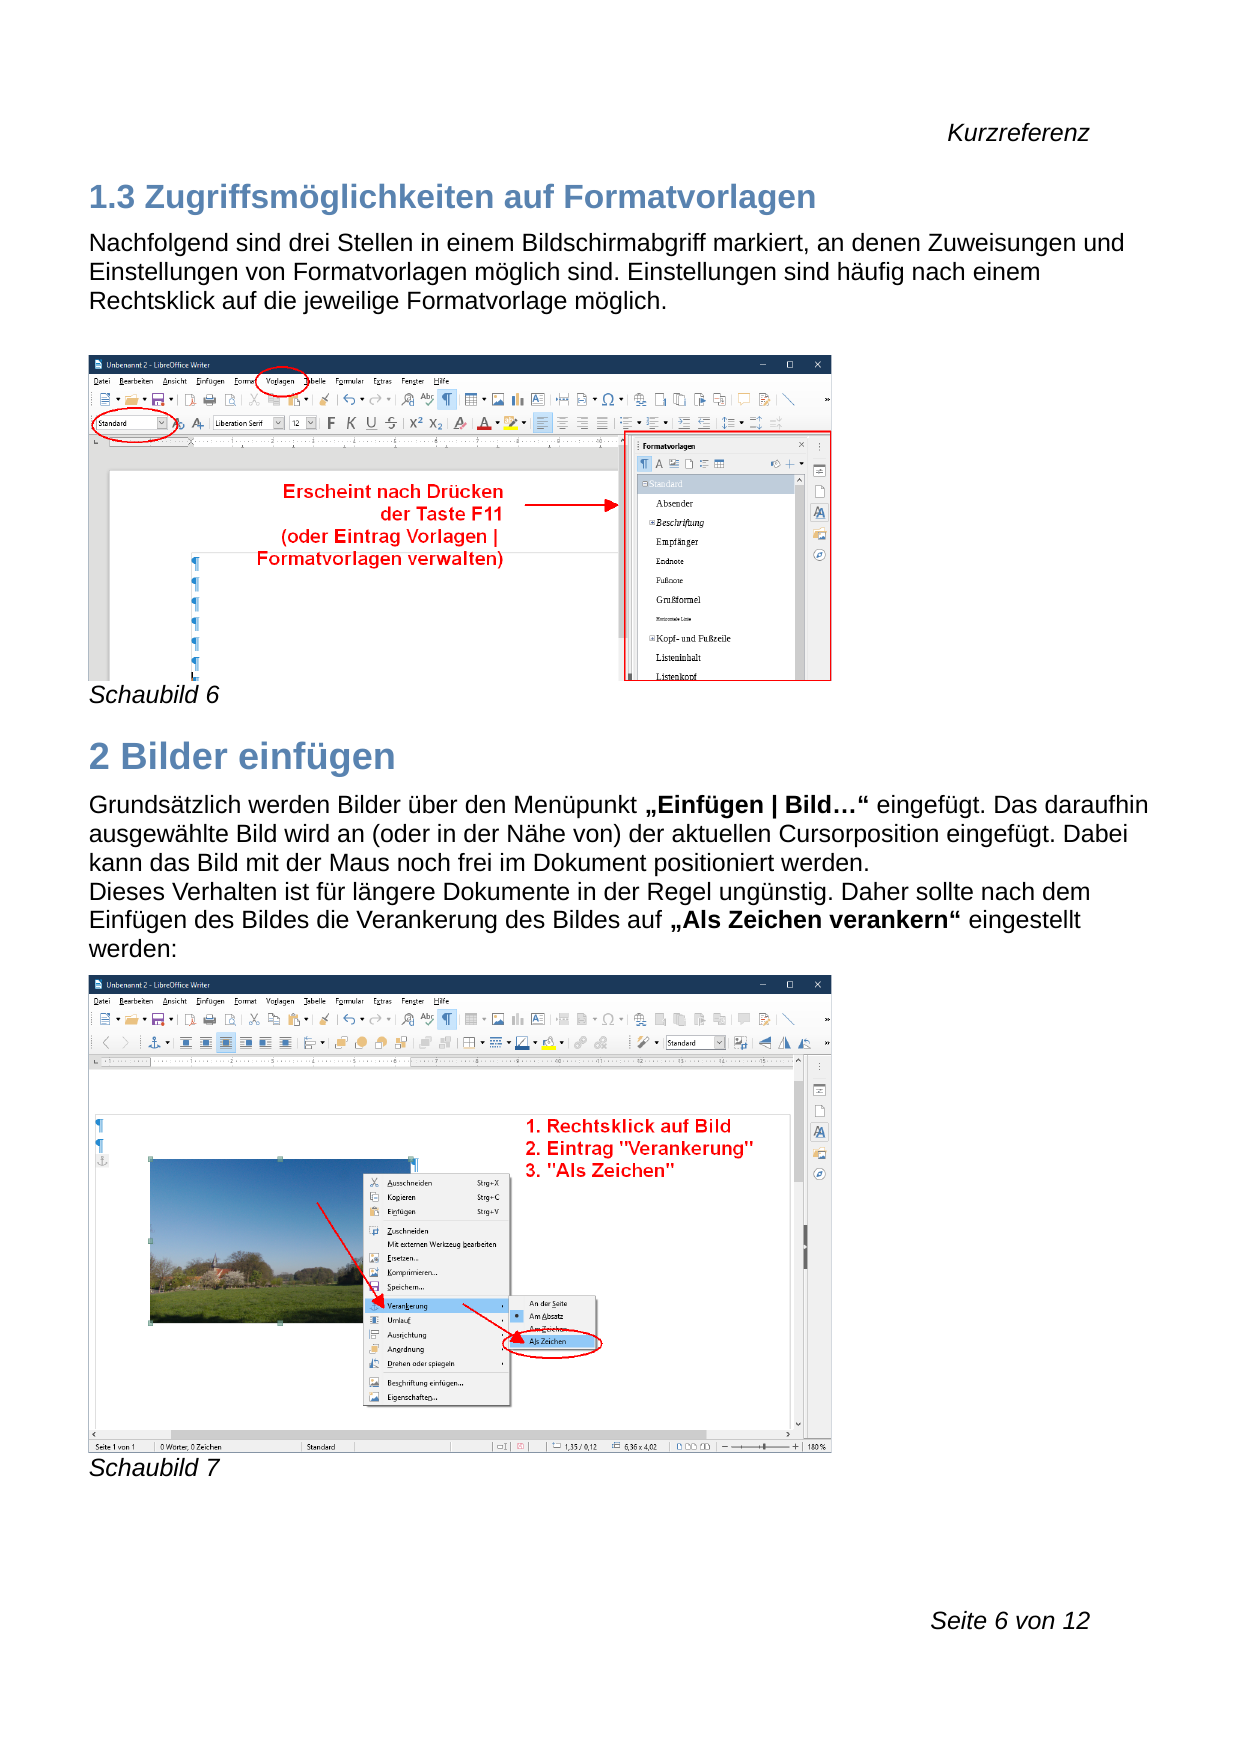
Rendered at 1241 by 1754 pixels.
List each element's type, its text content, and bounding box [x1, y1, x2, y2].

text Schaubild 7 [88, 1453, 831, 1481]
picture [88, 355, 832, 681]
text Nachfolgend sind drei Stellen in einem Bildschirmabgriff markiert, an denen Zuweisungen und Einstellungen von Formatvorlagen möglich sind. Einstellungen sind häufig nach einem Rechtsklick auf die jeweilige Formatvorlage möglich. [88, 228, 1152, 314]
text Grundsätzlich werden Bilder über den Menüpunkt „Einfügen | Bild…“ eingefügt. Das daraufhin ausgewählte Bild wird an (oder in der Nähe von) der aktuellen Cursorposition eingefügt. Dabei kann das Bild mit der Maus noch frei im Dokument positioniert werden. [88, 790, 1152, 876]
text Schaubild 6 [88, 681, 831, 709]
subtitle 1.3 Zugriffsmöglichkeiten auf Formatvorlagen [88, 177, 1152, 216]
text Dieses Verhalten ist für längere Dokumente in der Regel ungünstig. Daher sollte nach dem Einfügen des Bildes die Verankerung des Bildes auf „Als Zeichen verankern“ eingestellt werden: [88, 876, 1152, 963]
picture [88, 975, 832, 1453]
subtitle 2 Bilder einfügen [88, 734, 1152, 778]
